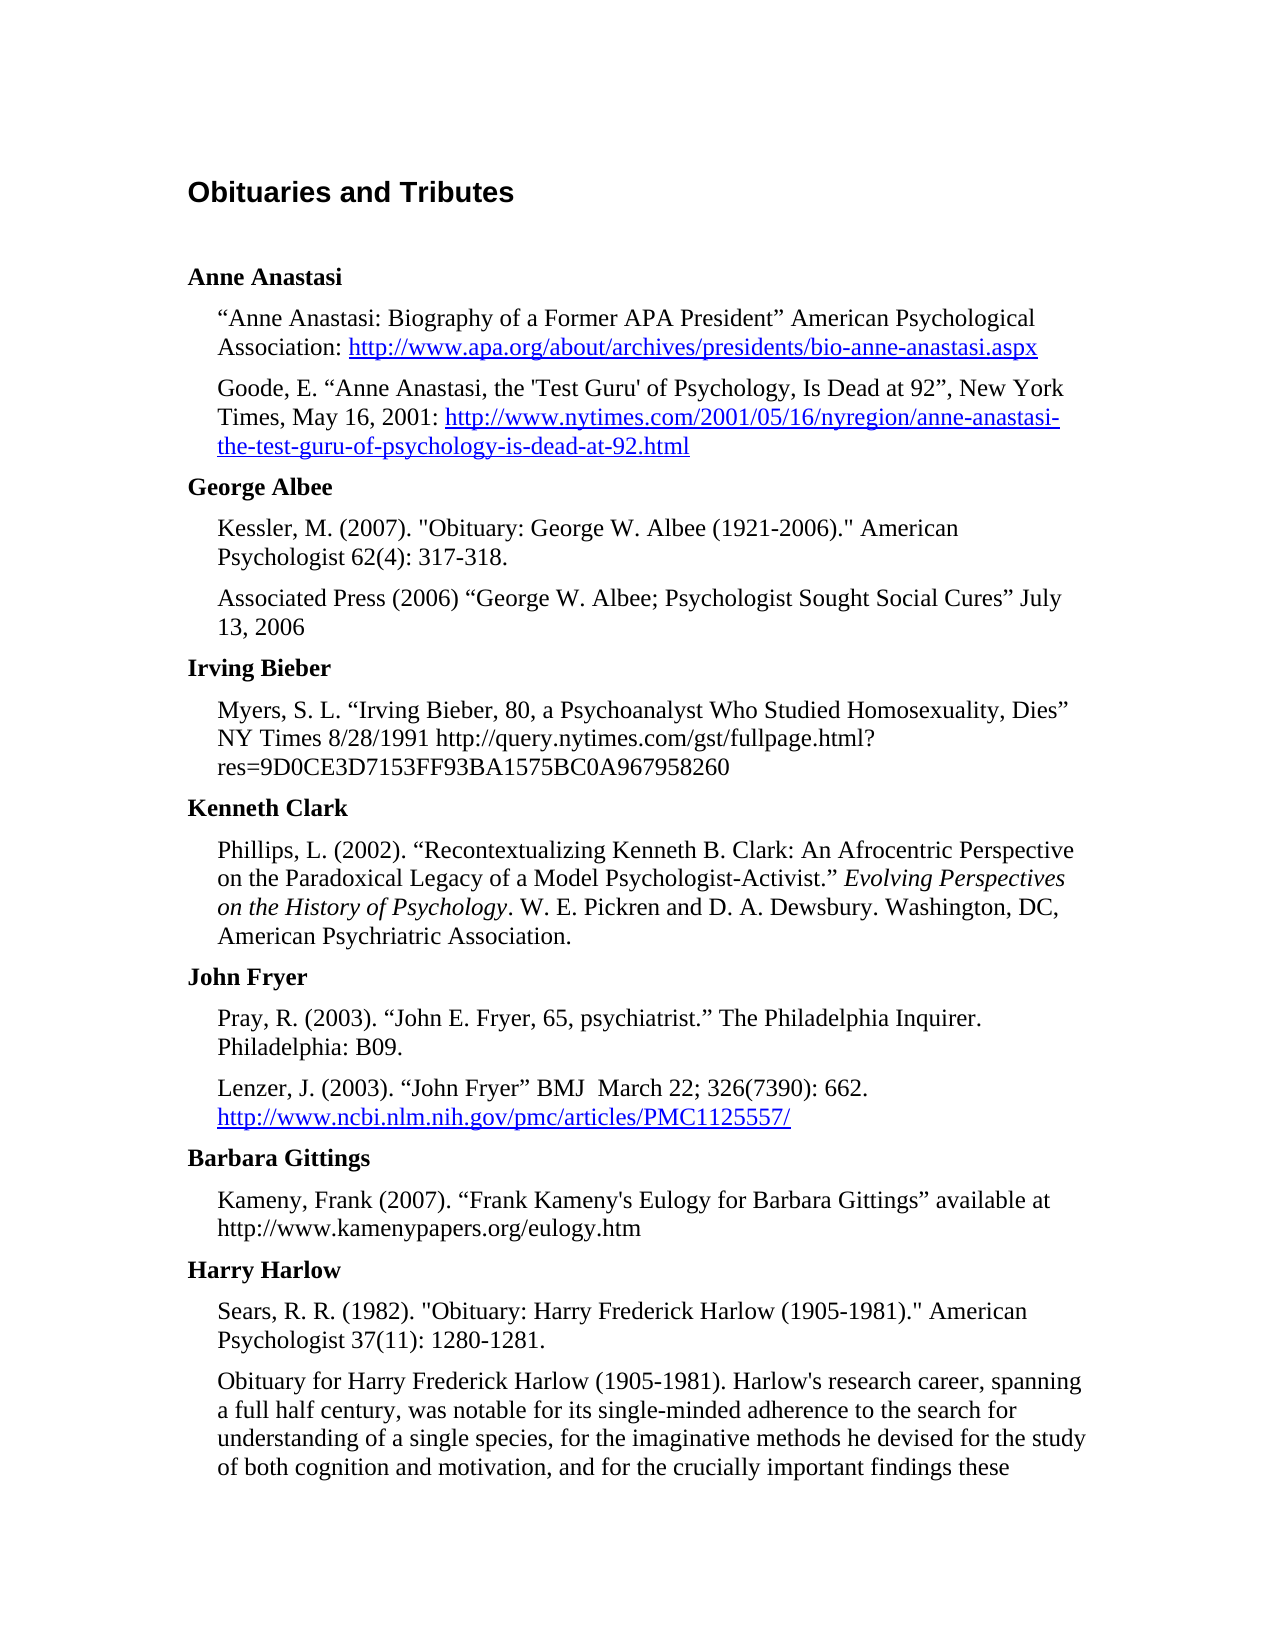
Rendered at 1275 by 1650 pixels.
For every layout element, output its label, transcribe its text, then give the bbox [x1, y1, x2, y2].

text George Albee [187, 472, 1087, 501]
text “Anne Anastasi: Biography of a Former APA President” American Psychological Association: http://www.apa.org/about/archives/presidents/bio-anne-anastasi.aspx [217, 303, 1087, 361]
text Associated Press (2006) “George W. Albee; Psychologist Sought Social Cures” July 13, 2006 [217, 583, 1087, 641]
text Goode, E. “Anne Anastasi, the 'Test Guru' of Psychology, Is Dead at 92”, New York Times, May 16, 2001: http://www.nytimes.com/2001/05/16/nyregion/anne-anastasi-the-test-guru-of-psychology-is-dead-at-92.html [217, 373, 1087, 460]
text Anne Anastasi [187, 262, 1087, 291]
text John Fryer [187, 962, 1087, 991]
text Myers, S. L. “Irving Bieber, 80, a Psychoanalyst Who Studied Homosexuality, Dies” NY Times 8/28/1991 http://query.nytimes.com/gst/fullpage.html?res=9D0CE3D7153FF93BA1575BC0A967958260 [217, 695, 1087, 781]
text Obituary for Harry Frederick Harlow (1905-1981). Harlow's research career, spanning a full half century, was notable for its single-minded adherence to the search for understanding of a single species, for the imaginative methods he devised for the study of both cognition and motivation, and for the crucially important findings these [217, 1366, 1087, 1481]
text Lenzer, J. (2003). “John Fryer” BMJ March 22; 326(7390): 662. http://www.ncbi.nlm.nih.gov/pmc/articles/PMC1125557/ [217, 1073, 1087, 1131]
subtitle Obituaries and Tributes [187, 175, 1087, 208]
text Irving Bieber [187, 653, 1087, 682]
text Kenneth Clark [187, 793, 1087, 822]
text Harry Harlow [187, 1255, 1087, 1283]
text Kameny, Frank (2007). “Frank Kameny's Eulogy for Barbara Gittings” available at http://www.kamenypapers.org/eulogy.htm [217, 1185, 1087, 1242]
text Phillips, L. (2002). “Recontextualizing Kenneth B. Clark: An Afrocentric Perspective on the Paradoxical Legacy of a Model Psychologist-Activist.” Evolving Perspectives on the History of Psychology. W. E. Pickren and D. A. Dewsbury. Washington, DC, American Psychriatric Association. [217, 835, 1087, 950]
text Kessler, M. (2007). "Obituary: George W. Albee (1921-2006)." American Psychologist 62(4): 317-318. [217, 513, 1087, 571]
text Pray, R. (2003). “John E. Fryer, 65, psychiatrist.” The Philadelphia Inquirer. Philadelphia: B09. [217, 1003, 1087, 1061]
text Barbara Gittings [187, 1143, 1087, 1172]
text Sears, R. R. (1982). "Obituary: Harry Frederick Harlow (1905-1981)." American Psychologist 37(11): 1280-1281. [217, 1296, 1087, 1353]
